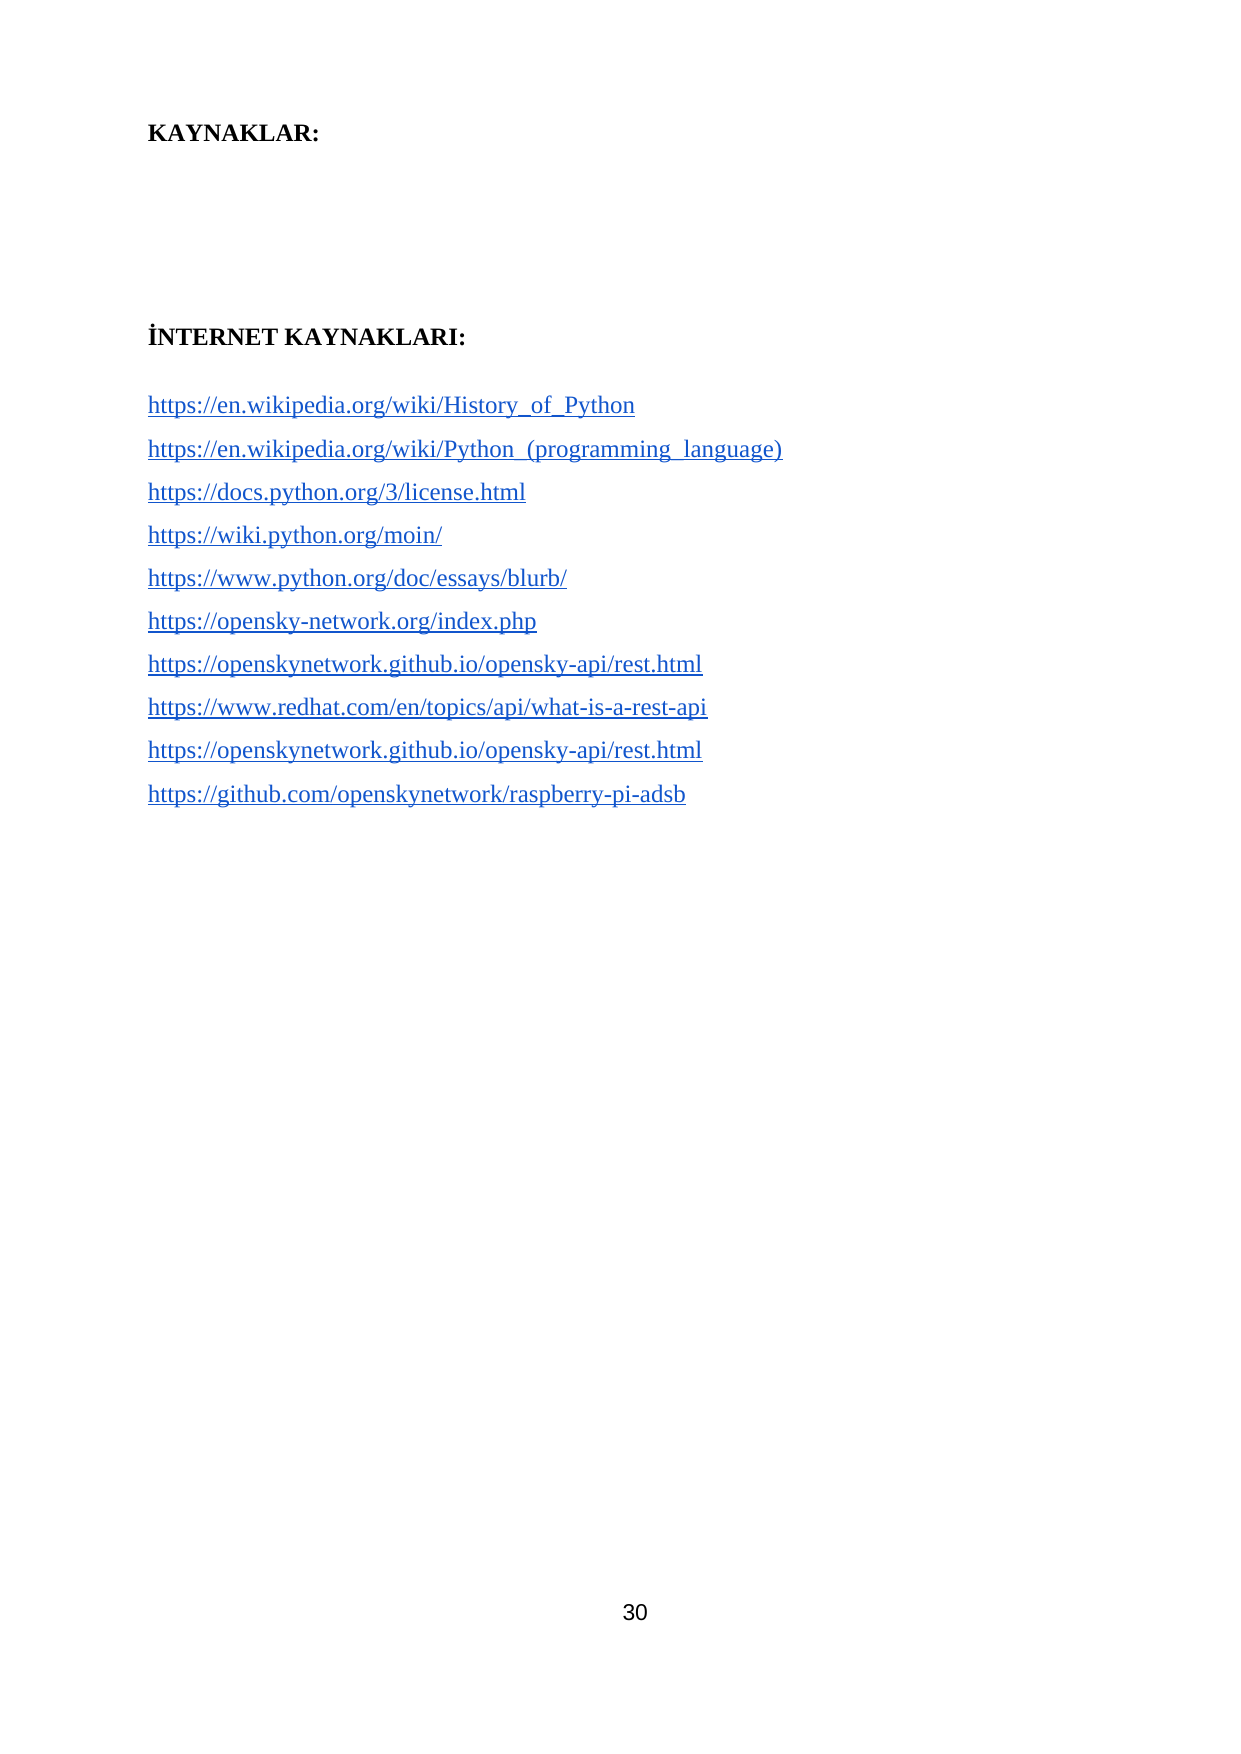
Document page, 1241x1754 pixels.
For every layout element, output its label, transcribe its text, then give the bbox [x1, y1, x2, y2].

text https://www.python.org/doc/essays/blurb/ [148, 563, 1122, 592]
text https://opensky-network.org/index.php [148, 606, 1122, 635]
text https://openskynetwork.github.io/opensky-api/rest.html [148, 649, 1122, 678]
text https://wiki.python.org/moin/ [148, 520, 1122, 549]
text https://en.wikipedia.org/wiki/Python_(programming_language) [148, 434, 1122, 462]
text https://github.com/openskynetwork/raspberry-pi-adsb [148, 779, 1122, 807]
text İNTERNET KAYNAKLARI: [148, 322, 1122, 351]
text https://www.redhat.com/en/topics/api/what-is-a-rest-api [148, 692, 1122, 721]
text https://en.wikipedia.org/wiki/History_of_Python [148, 391, 1122, 419]
text https://openskynetwork.github.io/opensky-api/rest.html [148, 736, 1122, 764]
text https://docs.python.org/3/license.html [148, 477, 1122, 506]
text KAYNAKLAR: [148, 118, 1122, 147]
